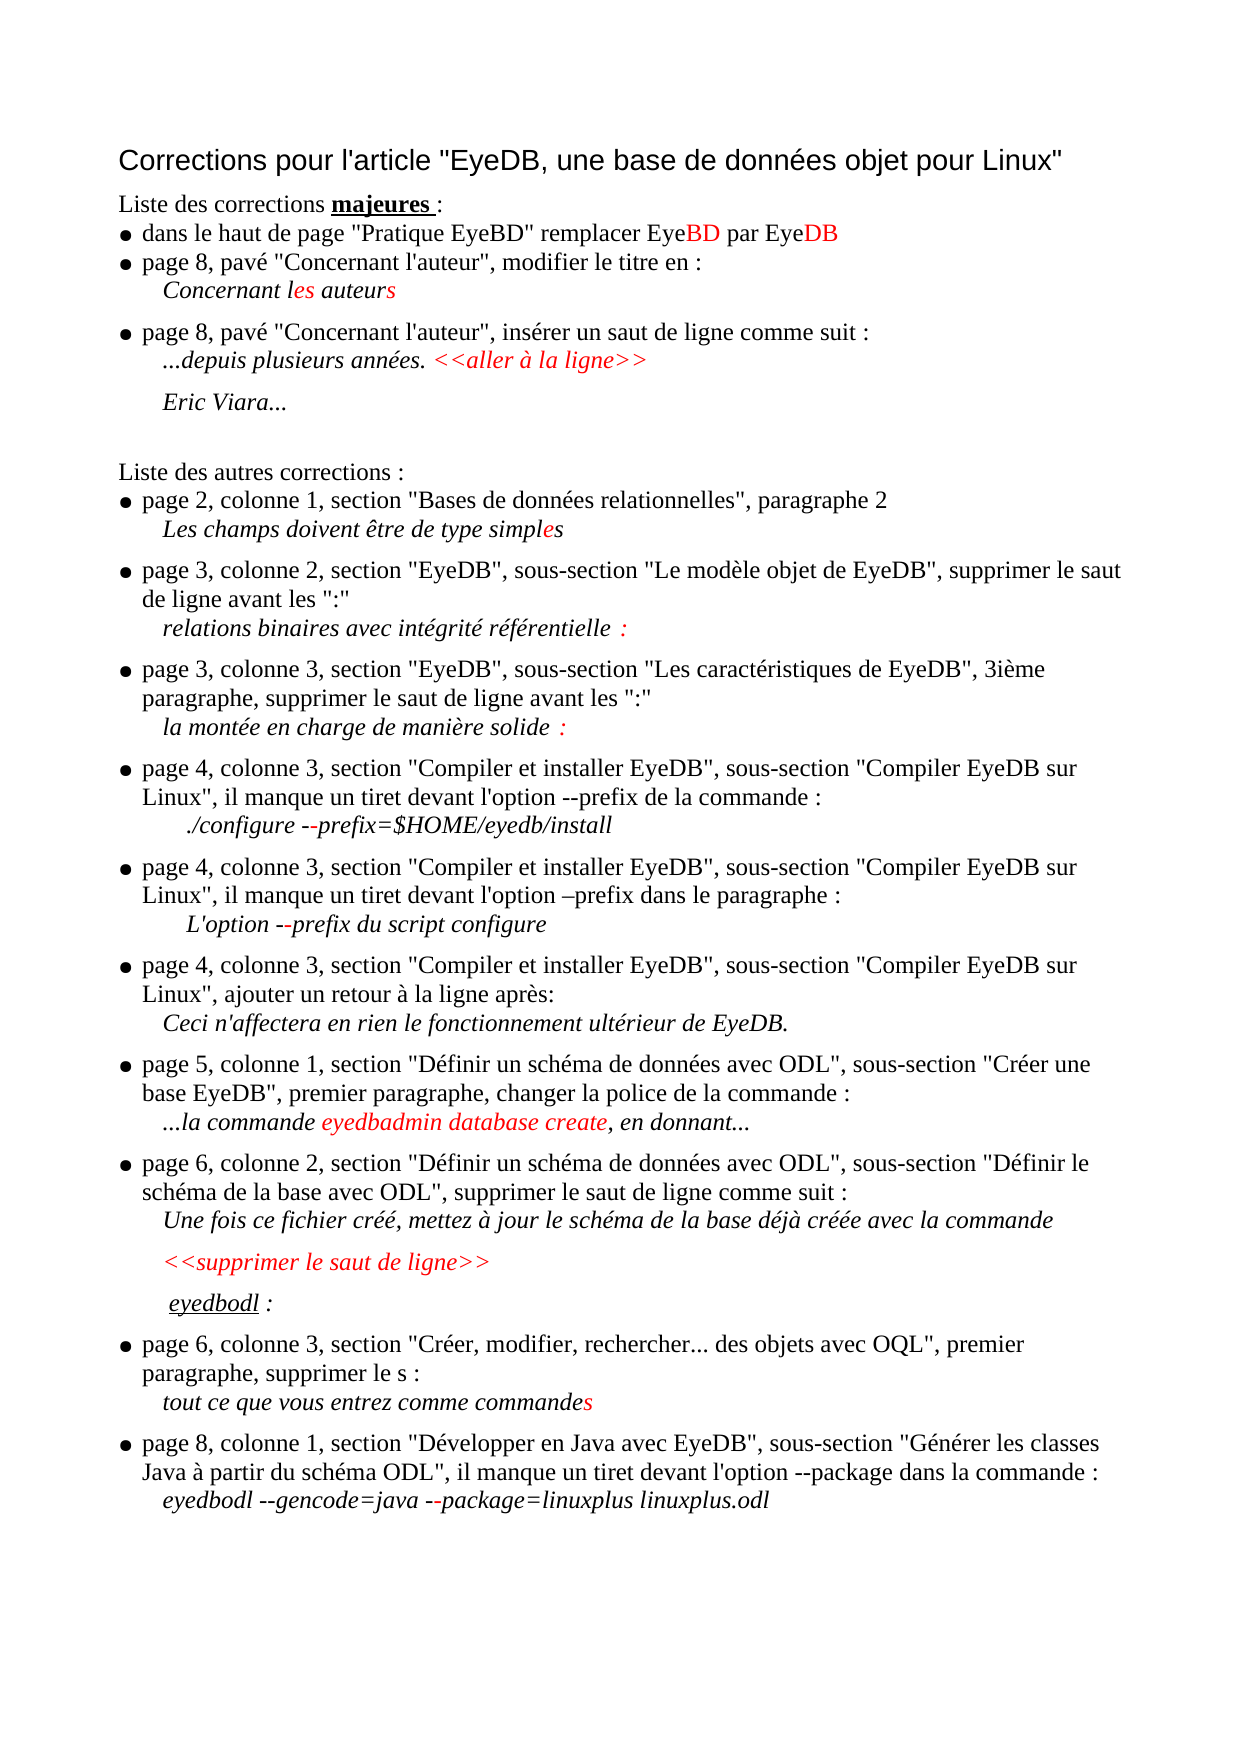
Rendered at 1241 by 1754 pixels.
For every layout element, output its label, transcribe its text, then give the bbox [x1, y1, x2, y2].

text Liste des corrections majeures : [118, 189, 1122, 218]
list dans le haut de page "Pratique EyeBD" remplacer EyeBD par EyeDB [118, 218, 1122, 247]
list page 2, colonne 1, section "Bases de données relationnelles", paragraphe 2 [118, 485, 1122, 514]
list ./configure --prefix=$HOME/eyedb/install [162, 810, 1122, 839]
list page 8, colonne 1, section "Développer en Java avec EyeDB", sous-section "Générer les classes Java à partir du schéma ODL", il manque un tiret devant l'option --package dans la commande : [118, 1428, 1122, 1485]
list page 6, colonne 3, section "Créer, modifier, rechercher... des objets avec OQL", premier paragraphe, supprimer le s : [118, 1329, 1122, 1387]
list L'option --prefix du script configure [162, 909, 1122, 938]
text Une fois ce fichier créé, mettez à jour le schéma de la base déjà créée avec la commande [162, 1205, 1122, 1234]
text eyedbodl : [162, 1288, 1122, 1317]
text eyedbodl --gencode=java --package=linuxplus linuxplus.odl [162, 1485, 1122, 1514]
list page 4, colonne 3, section "Compiler et installer EyeDB", sous-section "Compiler EyeDB sur Linux", ajouter un retour à la ligne après: [118, 950, 1122, 1008]
text Concernant les auteurs [162, 275, 1122, 304]
list page 4, colonne 3, section "Compiler et installer EyeDB", sous-section "Compiler EyeDB sur Linux", il manque un tiret devant l'option –prefix dans le paragraphe : [118, 852, 1122, 909]
list page 3, colonne 2, section "EyeDB", sous-section "Le modèle objet de EyeDB", supprimer le saut de ligne avant les ":" [118, 555, 1122, 613]
text Eric Viara... [162, 387, 1122, 415]
text Les champs doivent être de type simples [162, 514, 1122, 543]
list page 3, colonne 3, section "EyeDB", sous-section "Les caractéristiques de EyeDB", 3ième paragraphe, supprimer le saut de ligne avant les ":" [118, 654, 1122, 712]
list page 5, colonne 1, section "Définir un schéma de données avec ODL", sous-section "Créer une base EyeDB", premier paragraphe, changer la police de la commande : [118, 1049, 1122, 1107]
text relations binaires avec intégrité référentielle : [162, 613, 1122, 642]
list page 8, pavé "Concernant l'auteur", modifier le titre en : [118, 247, 1122, 275]
text tout ce que vous entrez comme commandes [162, 1387, 1122, 1415]
text ...la commande eyedbadmin database create, en donnant... [162, 1107, 1122, 1135]
text la montée en charge de manière solide : [162, 712, 1122, 740]
text Liste des autres corrections : [118, 457, 1122, 485]
list page 8, pavé "Concernant l'auteur", insérer un saut de ligne comme suit : [118, 317, 1122, 345]
text <<supprimer le saut de ligne>> [162, 1247, 1122, 1275]
subtitle Corrections pour l'article "EyeDB, une base de données objet pour Linux" [118, 143, 1122, 177]
text ...depuis plusieurs années. <<aller à la ligne>> [162, 345, 1122, 374]
list page 6, colonne 2, section "Définir un schéma de données avec ODL", sous-section "Définir le schéma de la base avec ODL", supprimer le saut de ligne comme suit : [118, 1148, 1122, 1205]
list page 4, colonne 3, section "Compiler et installer EyeDB", sous-section "Compiler EyeDB sur Linux", il manque un tiret devant l'option --prefix de la commande : [118, 753, 1122, 810]
text Ceci n'affectera en rien le fonctionnement ultérieur de EyeDB. [162, 1008, 1122, 1037]
